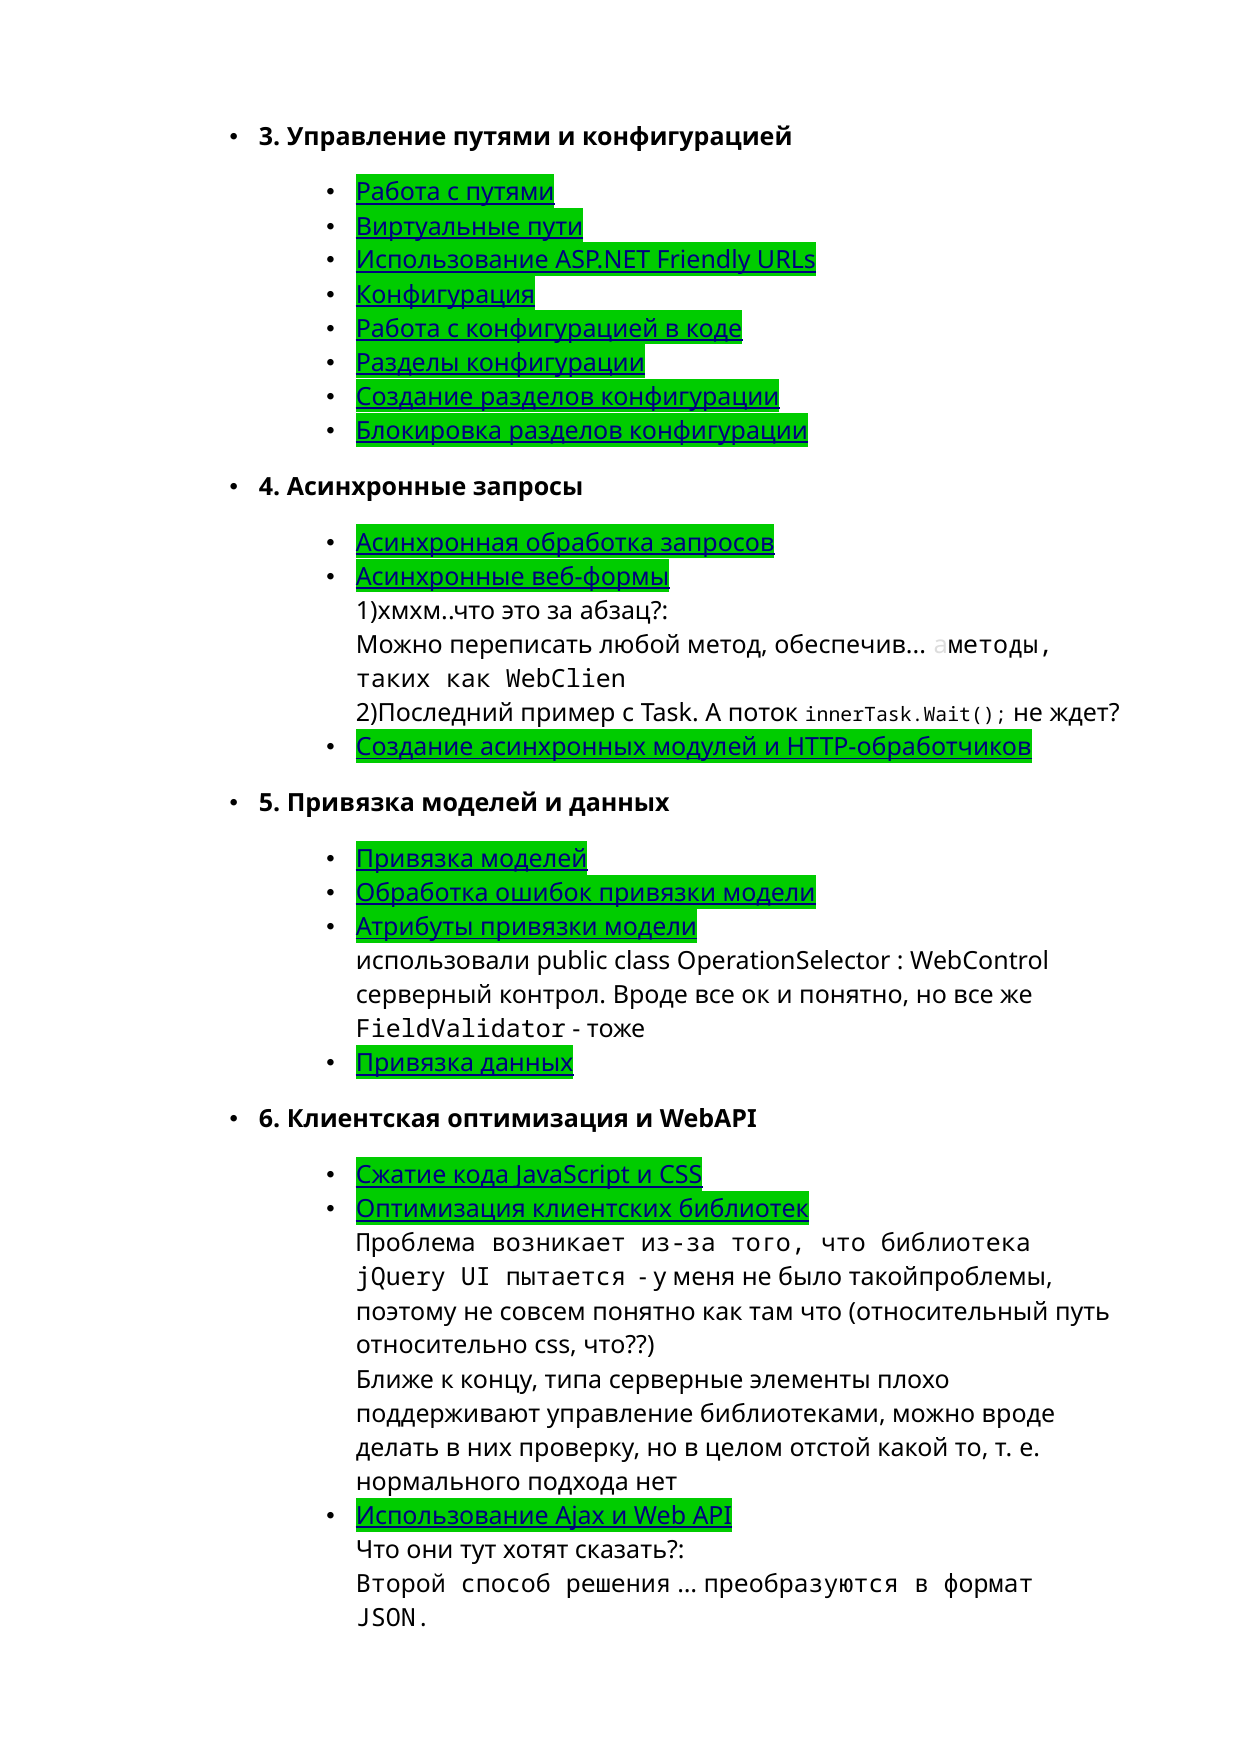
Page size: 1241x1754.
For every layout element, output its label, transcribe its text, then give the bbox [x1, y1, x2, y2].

list Что они тут хотят сказать?: [326, 1532, 1122, 1566]
list Конфигурация [326, 276, 1122, 310]
list Ближе к концу, типа серверные элементы плохо поддерживают управление библиотеками, можно вроде делать в них проверку, но в целом отстой какой то, т. е. нормального подхода нет [326, 1361, 1122, 1497]
list использовали public class OperationSelector : WebControl серверный контрол. Вроде все ок и понятно, но все же [326, 943, 1122, 1011]
list Виртуальные пути [326, 208, 1122, 242]
list Создание асинхронных модулей и HTTP-обработчиков [326, 729, 1122, 763]
list Второй способ решения … преобразуются в формат JSON. [326, 1566, 1122, 1634]
list Обработка ошибок привязки модели [326, 875, 1122, 909]
list 1)хмхм..что это за абзац?: [326, 592, 1122, 627]
list 2)Последний пример с Task. А поток innerTask.Wait(); не ждет? [326, 695, 1122, 729]
list Блокировка разделов конфигурации [326, 412, 1122, 447]
list Можно переписать любой метод, обеспечив... аметоды, таких как WebClien [326, 627, 1122, 695]
subtitle 3. Управление путями и конфигурацией [229, 118, 1100, 152]
list FieldValidator - тоже [326, 1011, 1122, 1045]
list Привязка моделей [326, 841, 1122, 875]
list Создание разделов конфигурации [326, 378, 1122, 412]
subtitle 4. Асинхронные запросы [229, 468, 1100, 502]
list Сжатие кода JavaScript и CSS [326, 1157, 1122, 1191]
list Проблема возникает из-за того, что библиотека jQuery UI пытается - у меня не было такойпроблемы, поэтому не совсем понятно как там что (относительный путь относительно css, что??) [326, 1225, 1122, 1361]
subtitle 5. Привязка моделей и данных [229, 785, 1100, 819]
list Привязка данных [326, 1045, 1122, 1079]
list Асинхронная обработка запросов [326, 524, 1122, 558]
list Работа с путями [326, 174, 1122, 208]
list Разделы конфигурации [326, 344, 1122, 378]
list Использование Ajax и Web API [326, 1497, 1122, 1532]
list Атрибуты привязки модели [326, 909, 1122, 943]
list Работа с конфигурацией в коде [326, 310, 1122, 344]
list Использование ASP.NET Friendly URLs [326, 242, 1122, 276]
list Оптимизация клиентских библиотек [326, 1191, 1122, 1225]
subtitle 6. Клиентская оптимизация и WebAPI [229, 1101, 1100, 1135]
list Асинхронные веб-формы [326, 558, 1122, 592]
